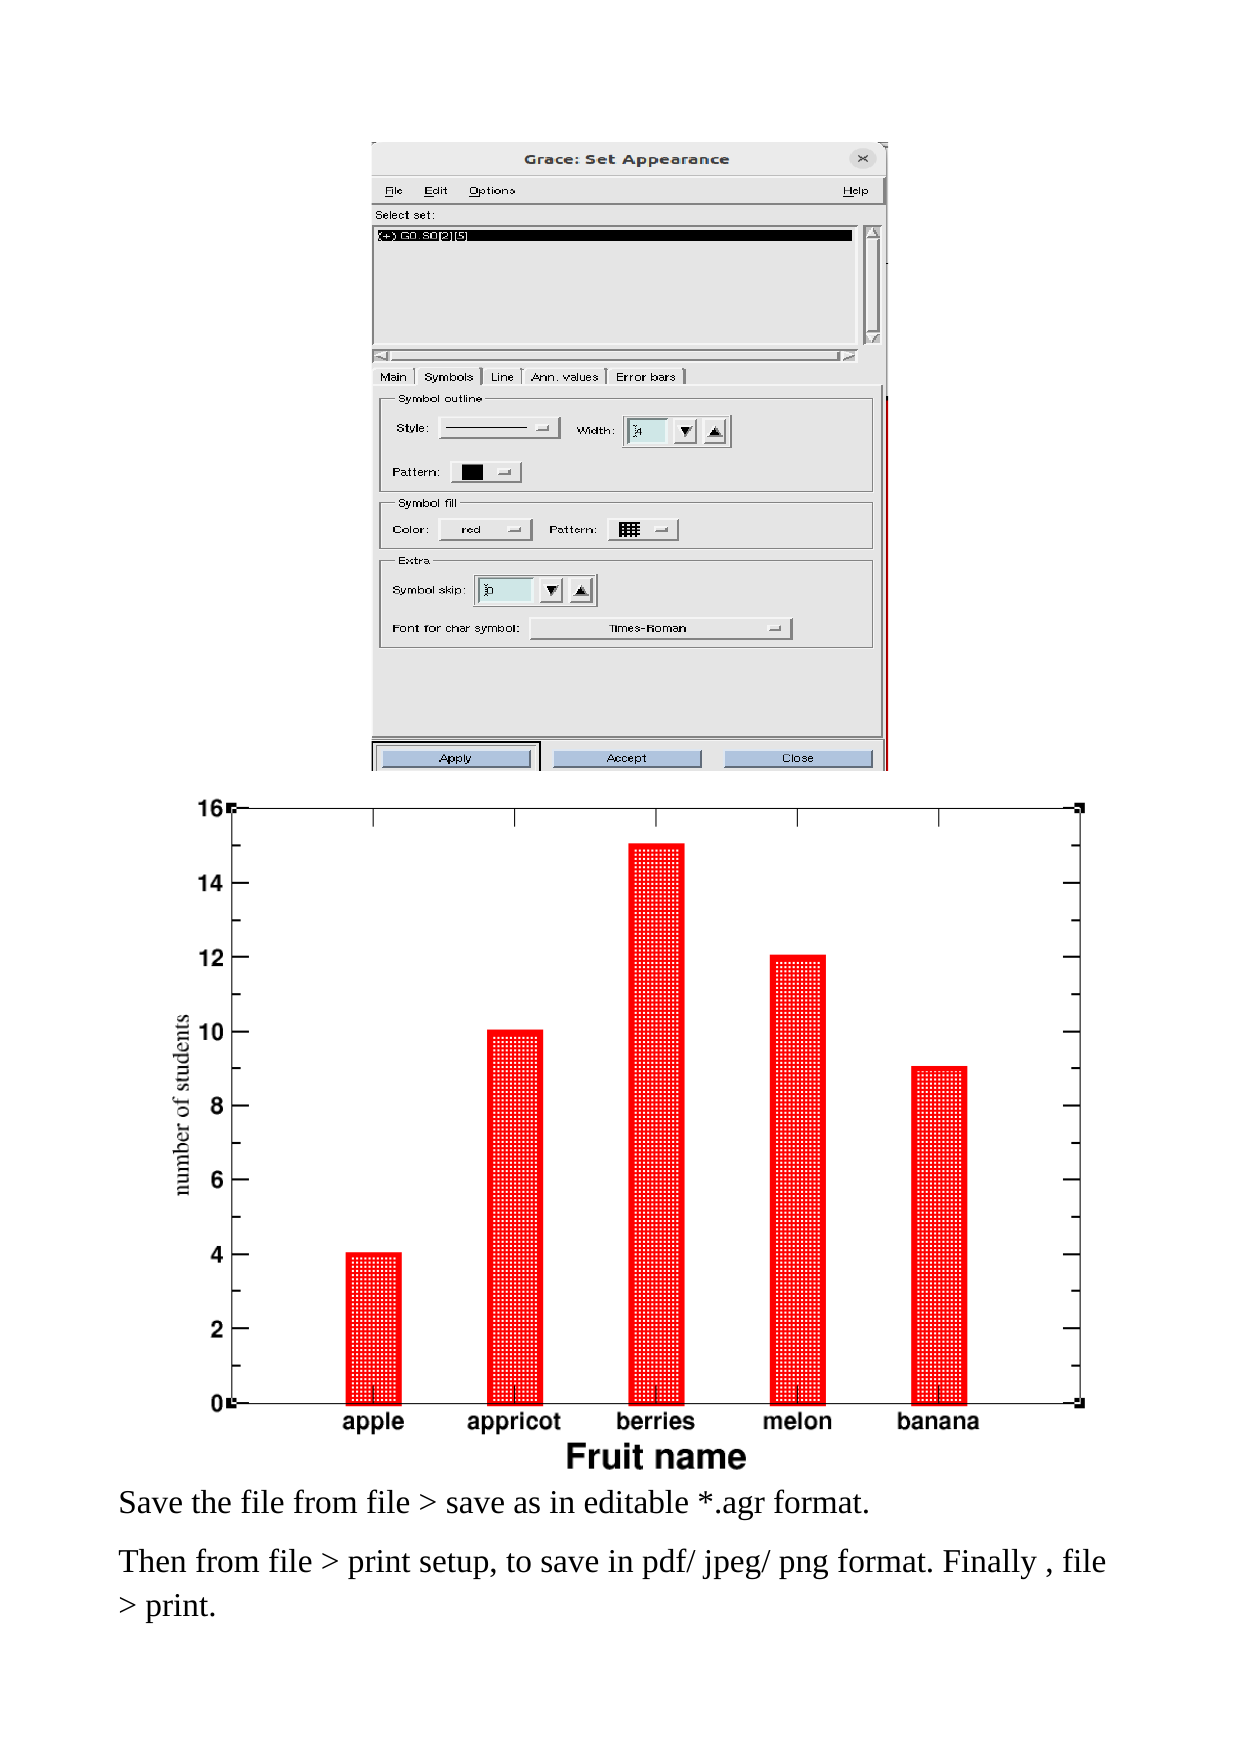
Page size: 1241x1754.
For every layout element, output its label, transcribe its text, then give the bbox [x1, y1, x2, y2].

picture [171, 783, 1089, 1477]
picture [371, 142, 889, 771]
text Then from file > print setup, to save in pdf/ jpeg/ png format. Finally , file > print. [118, 1541, 1122, 1623]
text Save the file from file > save as in editable *.agr format. [118, 763, 1122, 1521]
